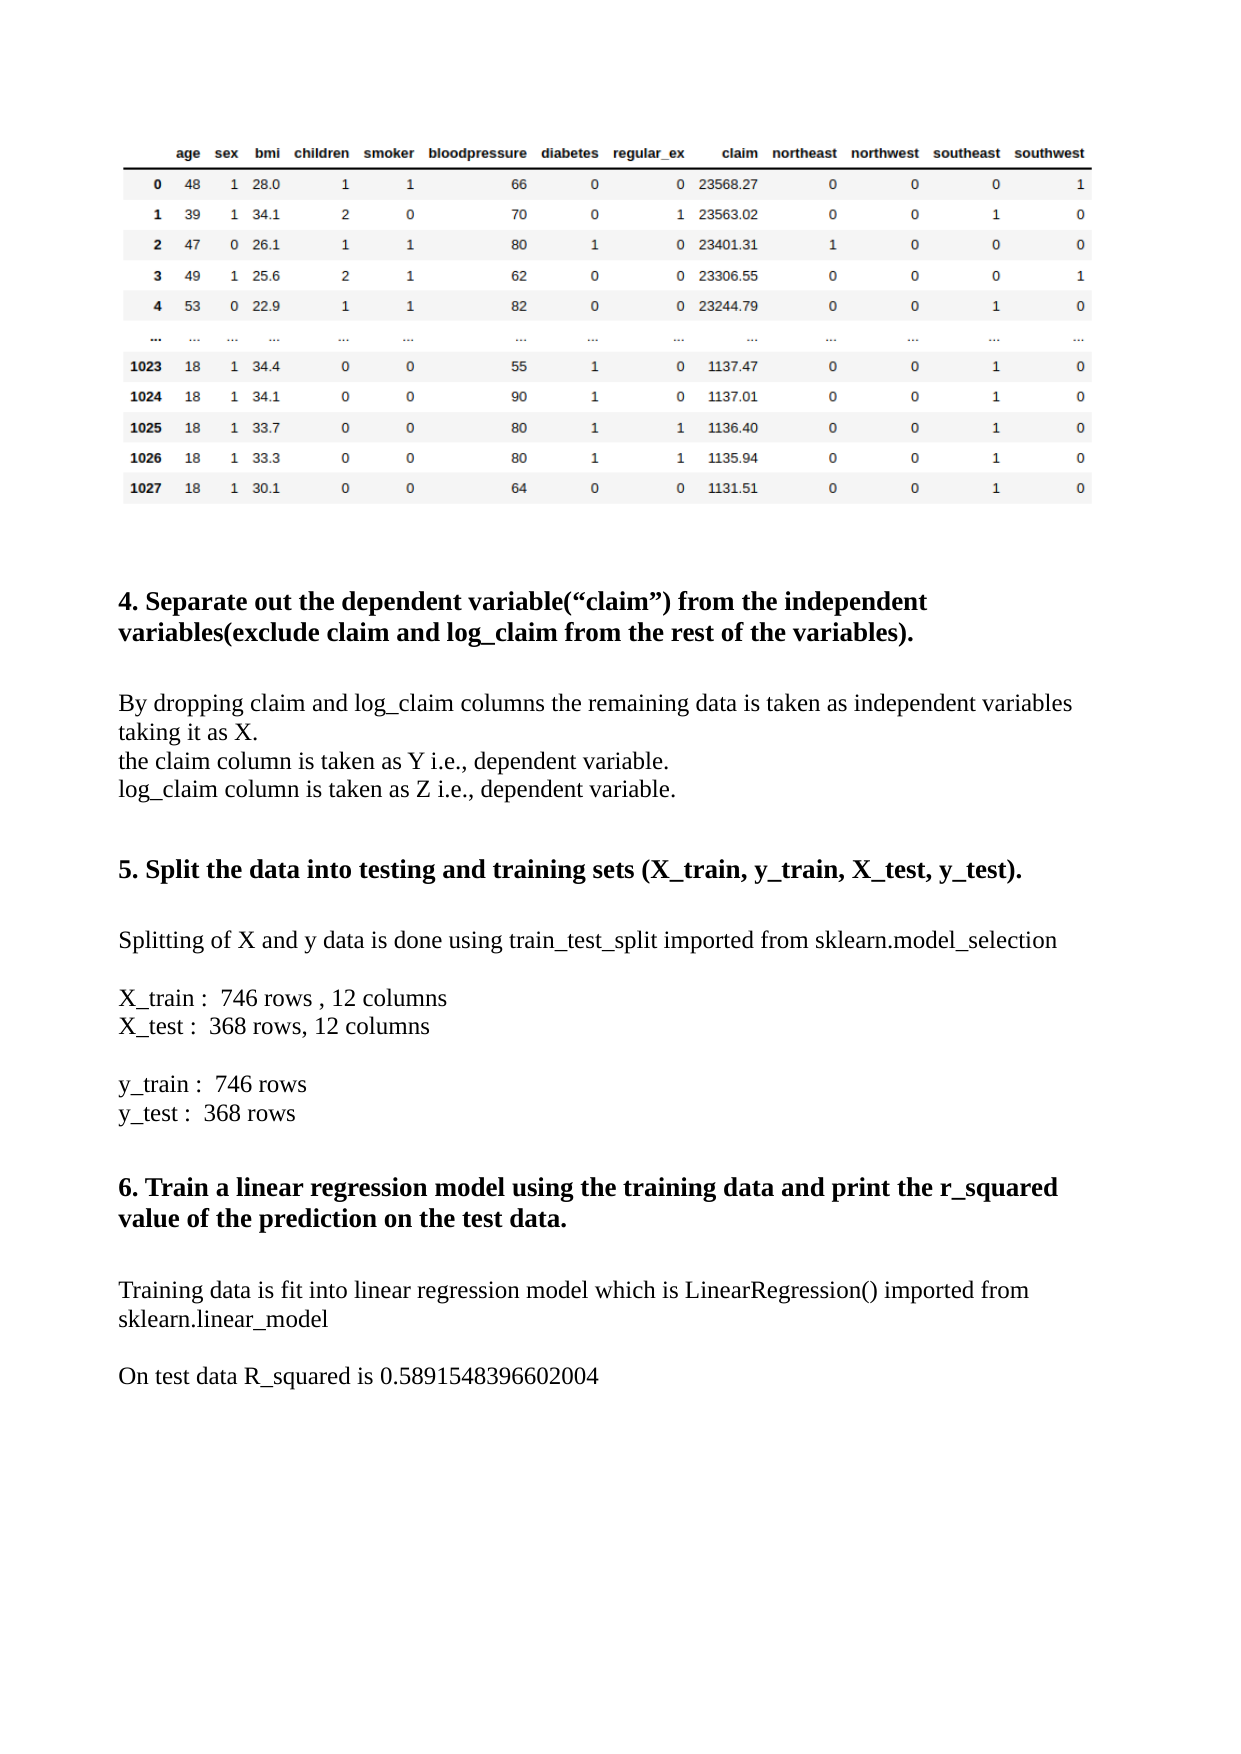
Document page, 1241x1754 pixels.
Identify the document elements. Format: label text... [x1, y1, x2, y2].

text log_claim column is taken as Z i.e., dependent variable. [118, 774, 1122, 803]
text the claim column is taken as Y i.e., dependent variable. [118, 746, 1122, 774]
text By dropping claim and log_claim columns the remaining data is taken as independent variables taking it as X. [118, 688, 1122, 746]
subtitle 5. Split the data into testing and training sets (X_train, y_train, X_test, y_test). [118, 853, 1122, 884]
text X_train : 746 rows , 12 columns [118, 983, 1122, 1011]
text X_test : 368 rows, 12 columns [118, 1011, 1122, 1040]
text On test data R_squared is 0.5891548396602004 [118, 1361, 1122, 1390]
text y_train : 746 rows [118, 1069, 1122, 1098]
picture [118, 132, 1123, 507]
text sklearn.linear_model [118, 1304, 1122, 1332]
text Splitting of X and y data is done using train_test_split imported from sklearn.model_selection [118, 925, 1122, 954]
subtitle 4. Separate out the dependent variable(“claim”) from the independent variables(exclude claim and log_claim from the rest of the variables). [118, 585, 1122, 647]
text y_test : 368 rows [118, 1098, 1122, 1126]
subtitle 6. Train a linear regression model using the training data and print the r_squared value of the prediction on the test data. [118, 1171, 1122, 1234]
text Training data is fit into linear regression model which is LinearRegression() imported from [118, 1275, 1122, 1304]
